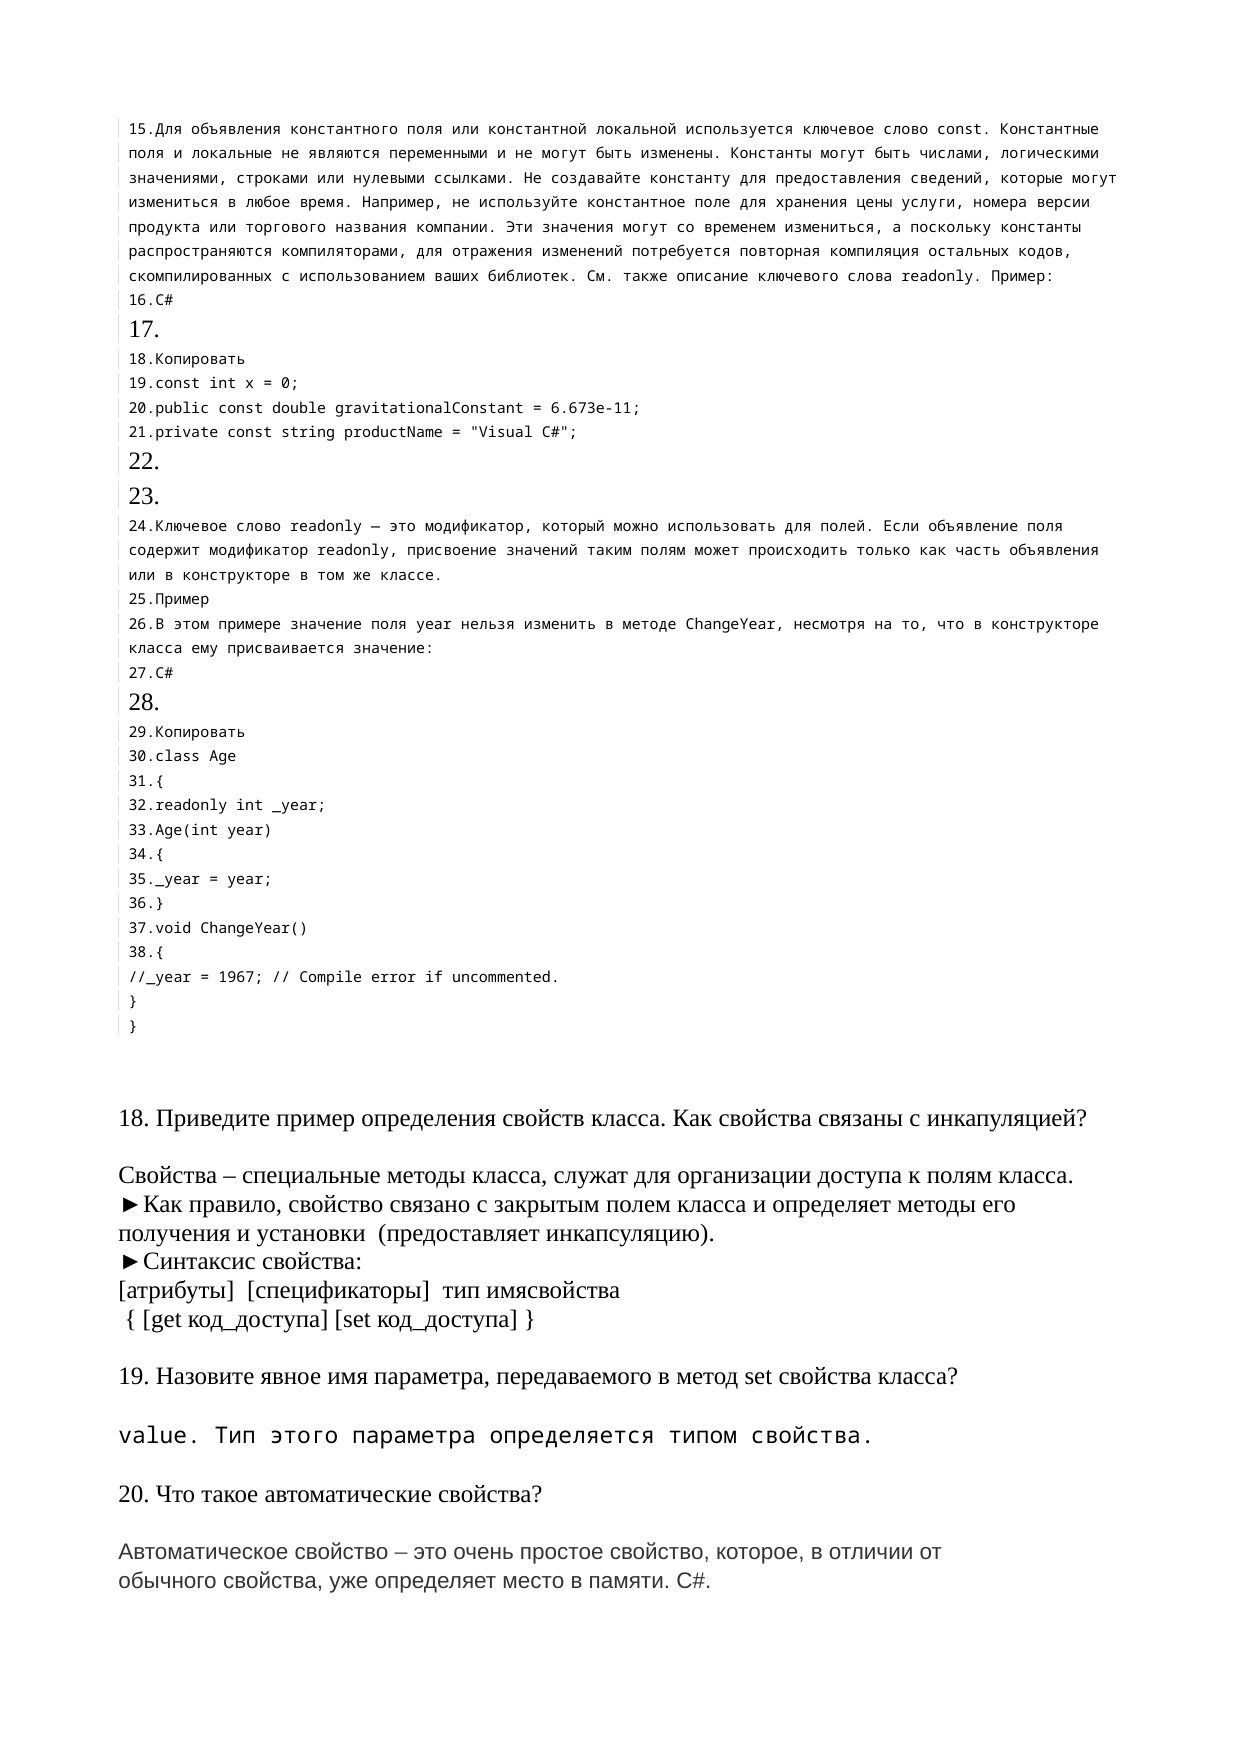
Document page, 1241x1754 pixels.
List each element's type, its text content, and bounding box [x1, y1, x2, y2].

list } [118, 892, 1122, 913]
list C# [118, 289, 1122, 310]
list { [119, 770, 1122, 791]
list В этом примере значение поля year нельзя изменить в методе ChangeYear, несмотря на то, что в конструкторе класса ему присваивается значение: [118, 613, 1122, 658]
list public const double gravitationalConstant = 6.673e-11; [118, 397, 1122, 418]
list { [118, 843, 1122, 864]
list } [119, 1015, 1122, 1035]
text value. Тип этого параметра определяется типом свойства. [118, 1419, 1122, 1450]
text Свойства – специальные методы класса, служат для организации доступа к полям класса. ►Как правило, свойство связано с закрытым полем класса и определяет методы его получения и установки (предоставляет инкапсуляцию). [118, 1160, 1122, 1246]
text [атрибуты] [спецификаторы] тип имясвойства [118, 1275, 1122, 1304]
list Пример [119, 589, 1122, 609]
list Ключевое слово readonly — это модификатор, который можно использовать для полей. Если объявление поля содержит модификатор readonly, присвоение значений таким полям может происходить только как часть объявления или в конструкторе в том же классе. [118, 515, 1122, 585]
text 20. Что такое автоматические свойства? [118, 1479, 1122, 1508]
list { [119, 941, 1122, 962]
text ►Синтаксис свойства: [118, 1246, 1122, 1275]
text 19. Назовите явное имя параметра, передаваемого в метод set свойства класса? [118, 1361, 1122, 1390]
list void ChangeYear() [119, 917, 1122, 937]
list C# [119, 662, 1122, 683]
list } [119, 990, 1122, 1011]
list Копировать [118, 348, 1122, 369]
list readonly int _year; [118, 794, 1122, 815]
text Автоматическое свойство – это очень простое свойство, которое, в отличии от обычного свойства, уже определяет место в памяти. C#. [118, 1536, 1122, 1594]
text { [get код_доступа] [set код_доступа] } [118, 1304, 1122, 1333]
list _year = year; [119, 868, 1122, 888]
list class Age [119, 746, 1122, 766]
text 18. Приведите пример определения свойств класса. Как свойства связаны с инкапуляцией? [118, 1103, 1122, 1131]
list Для объявления константного поля или константной локальной используется ключевое слово const. Константные поля и локальные не являются переменными и не могут быть изменены. Константы могут быть числами, логическими значениями, строками или нулевыми ссылками. Не создавайте константу для предоставления сведений, которые могут измениться в любое время. Например, не используйте константное поле для хранения цены услуги, номера версии продукта или торгового названия компании. Эти значения могут со временем измениться, а поскольку константы распространяются компиляторами, для отражения изменений потребуется повторная компиляция остальных кодов, скомпилированных с использованием ваших библиотек. См. также описание ключевого слова readonly. Пример: [118, 118, 1122, 285]
list private const string productName = "Visual C#"; [119, 422, 1122, 442]
list const int x = 0; [119, 373, 1122, 393]
list //_year = 1967; // Compile error if uncommented. [119, 966, 1122, 986]
list Age(int year) [119, 819, 1122, 839]
list Копировать [119, 721, 1122, 742]
